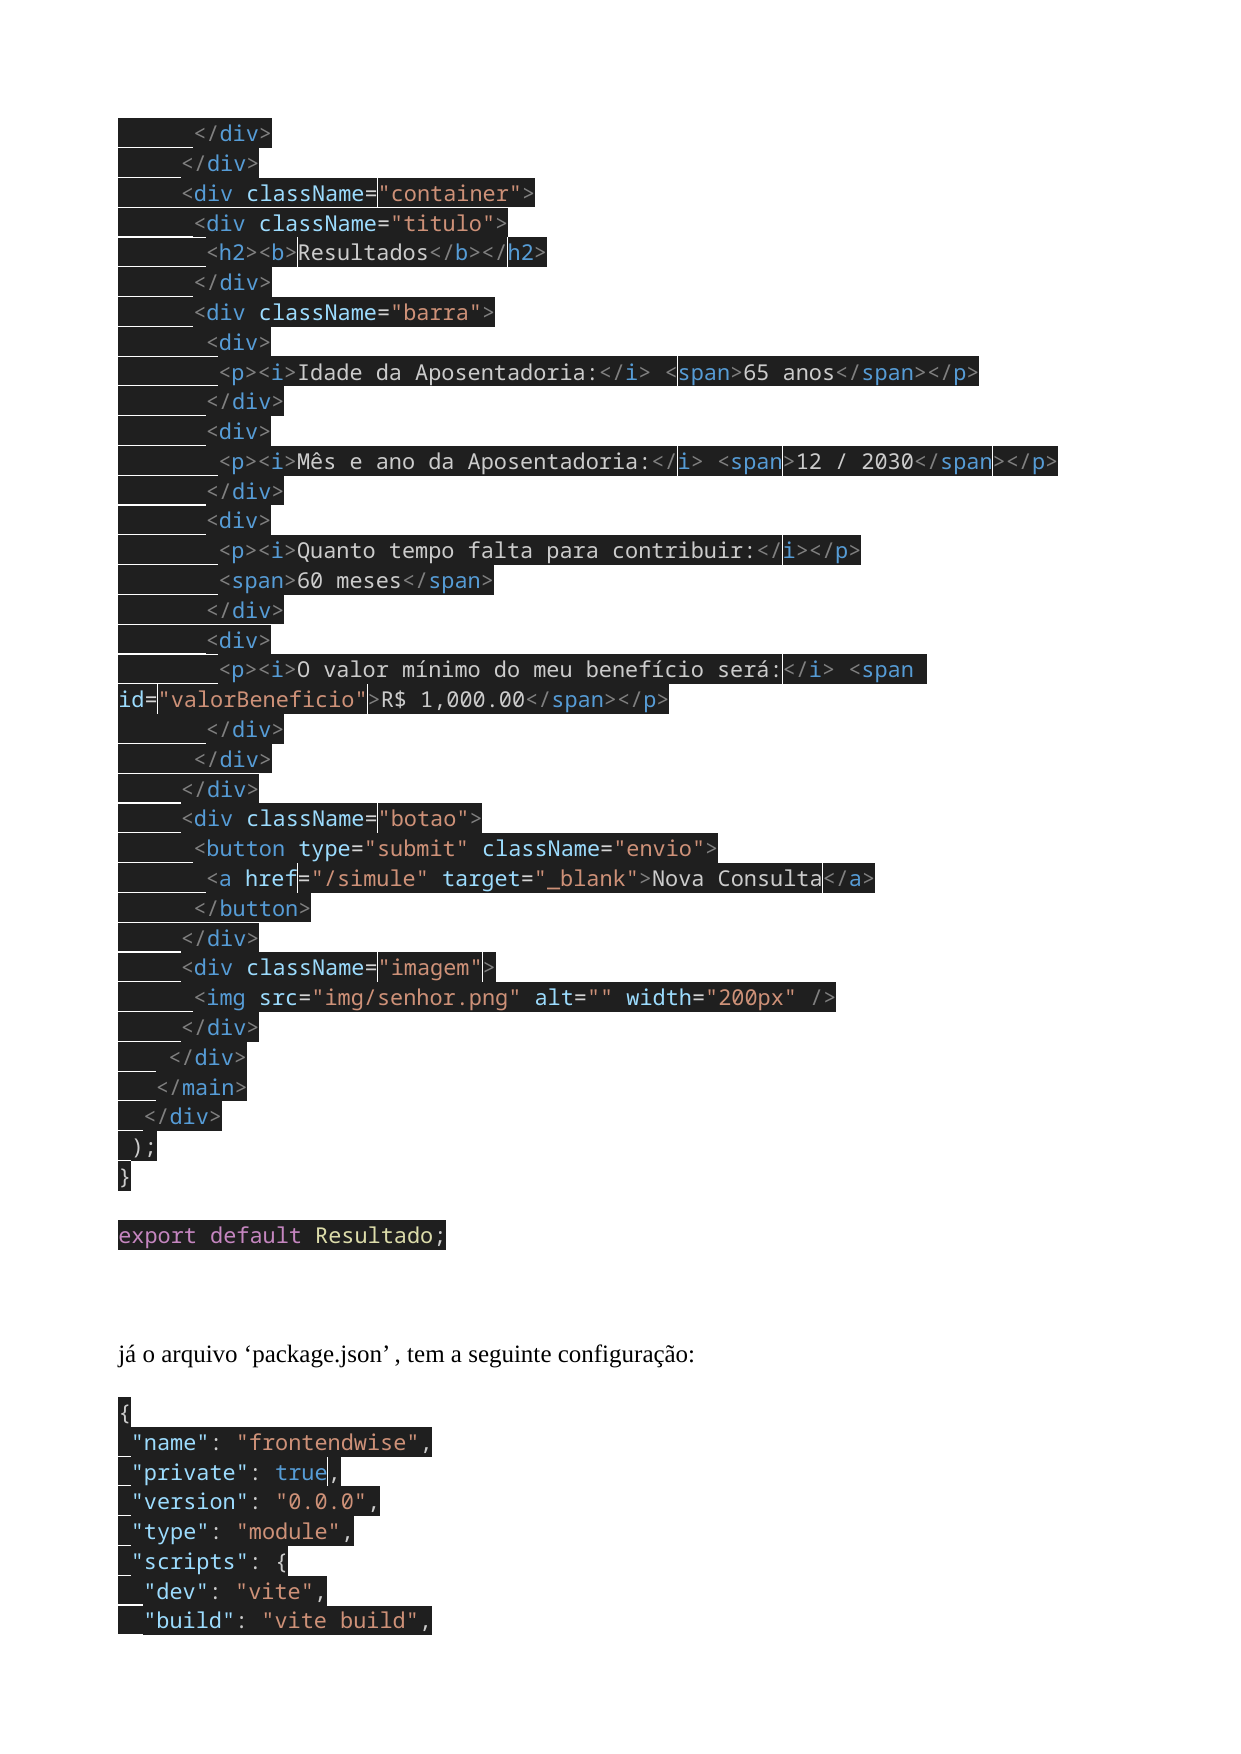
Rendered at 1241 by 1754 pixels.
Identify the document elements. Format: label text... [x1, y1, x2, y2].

text <p><i>Idade da Aposentadoria:</i> <span>65 anos</span></p> [118, 356, 1122, 386]
text ); [118, 1131, 1122, 1161]
text </div> [118, 1042, 1122, 1071]
text </div> [118, 476, 1122, 505]
text </div> [118, 744, 1122, 773]
text <p><i>Mês e ano da Aposentadoria:</i> <span>12 / 2030</span></p> [118, 446, 1122, 476]
text </div> [118, 773, 1122, 803]
text </div> [118, 148, 1122, 178]
text <button type="submit" className="envio"> [118, 833, 1122, 863]
text </div> [118, 118, 1122, 148]
text "build": "vite build", [118, 1606, 1122, 1635]
text <div> [118, 624, 1122, 654]
text <div className="titulo"> [118, 207, 1122, 237]
text "private": true, [118, 1457, 1122, 1486]
text </div> [118, 922, 1122, 952]
text <p><i>O valor mínimo do meu benefício será:</i> <span id="valorBeneficio">R$ 1,000.00</span></p> [118, 654, 1122, 714]
text <span>60 meses</span> [118, 565, 1122, 595]
text </div> [118, 714, 1122, 744]
text "version": "0.0.0", [118, 1486, 1122, 1516]
text <div className="container"> [118, 178, 1122, 207]
text </main> [118, 1071, 1122, 1101]
text <div className="barra"> [118, 297, 1122, 327]
text "scripts": { [118, 1546, 1122, 1576]
text <h2><b>Resultados</b></h2> [118, 237, 1122, 267]
text </div> [118, 386, 1122, 416]
text <a href="/simule" target="_blank">Nova Consulta</a> [118, 863, 1122, 893]
text </button> [118, 893, 1122, 922]
text "dev": "vite", [118, 1576, 1122, 1606]
text <div> [118, 327, 1122, 356]
text </div> [118, 267, 1122, 297]
text { [118, 1397, 1122, 1427]
text } [118, 1161, 1122, 1191]
text </div> [118, 595, 1122, 624]
text <img src="img/senhor.png" alt="" width="200px" /> [118, 982, 1122, 1012]
text export default Resultado; [118, 1220, 1122, 1250]
text <div> [118, 416, 1122, 446]
text <div className="botao"> [118, 803, 1122, 833]
text <p><i>Quanto tempo falta para contribuir:</i></p> [118, 535, 1122, 565]
text <div className="imagem"> [118, 952, 1122, 982]
text já o arquivo ‘package.json’ , tem a seguinte configuração: [118, 1339, 1122, 1368]
text </div> [118, 1101, 1122, 1131]
text "name": "frontendwise", [118, 1427, 1122, 1457]
text "type": "module", [118, 1516, 1122, 1546]
text </div> [118, 1012, 1122, 1042]
text <div> [118, 505, 1122, 535]
